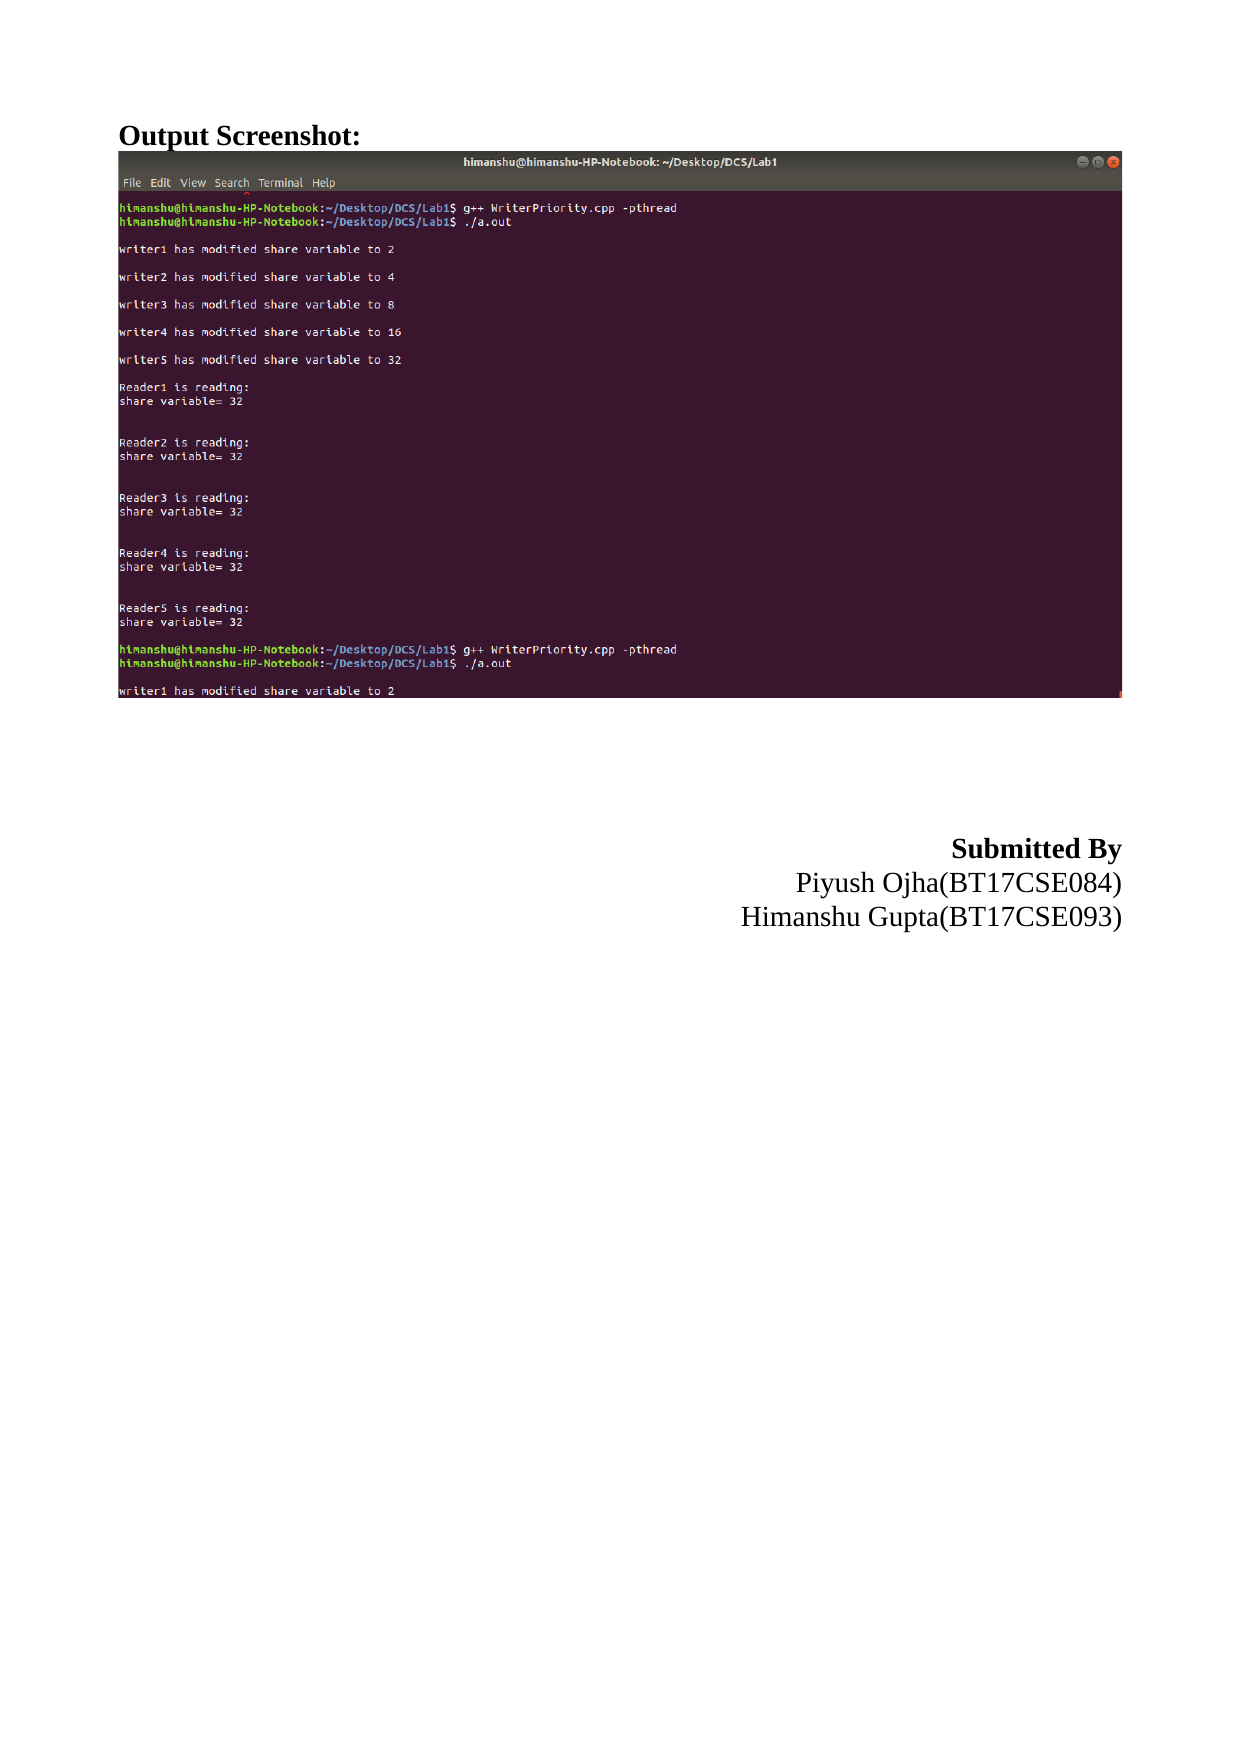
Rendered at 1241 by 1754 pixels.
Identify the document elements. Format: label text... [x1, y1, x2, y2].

text Piyush Ojha(BT17CSE084) [118, 865, 1122, 899]
text Submitted By [118, 832, 1122, 865]
picture [118, 151, 1123, 698]
text Output Screenshot: [118, 118, 1122, 151]
text Himanshu Gupta(BT17CSE093) [118, 899, 1122, 932]
